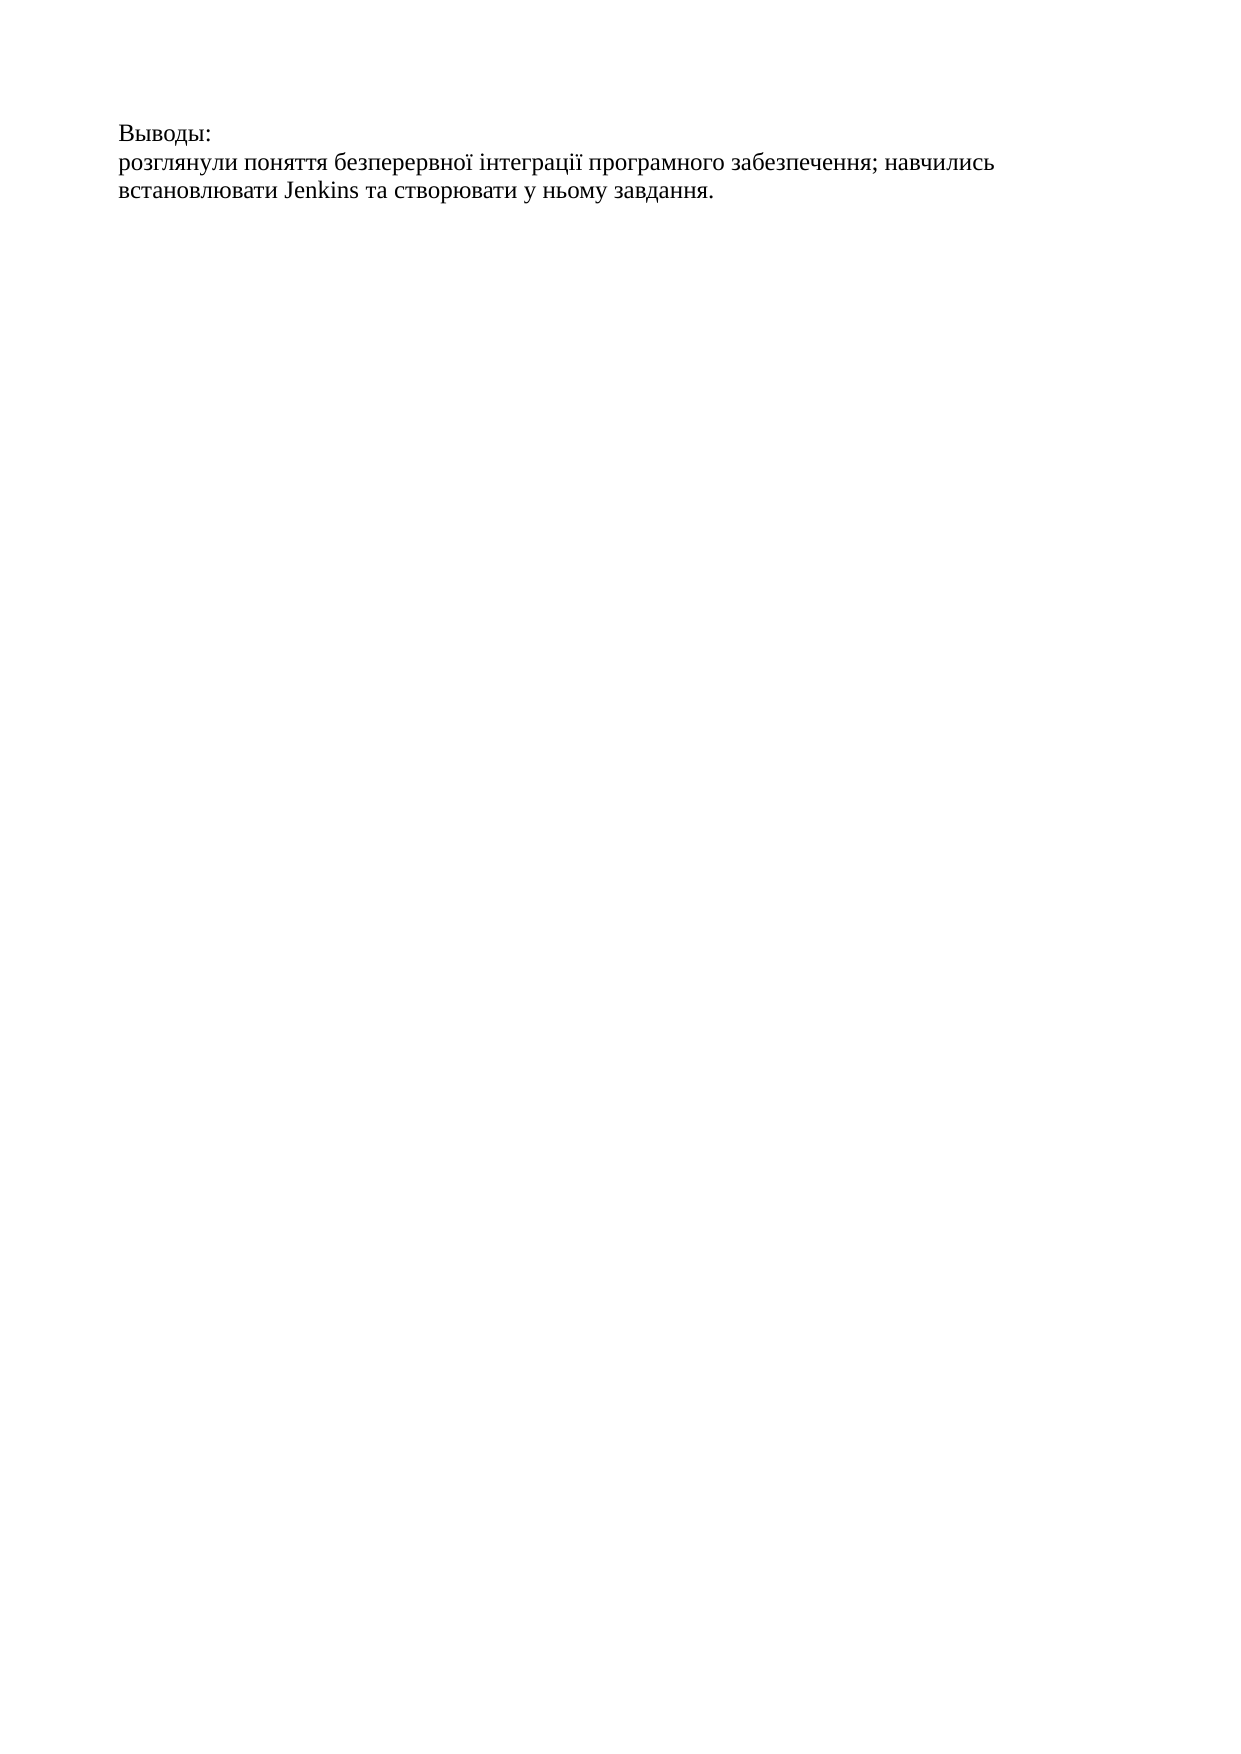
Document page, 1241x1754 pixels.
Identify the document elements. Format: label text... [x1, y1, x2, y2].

text Выводы: розглянули поняття безперервної інтеграції програмного забезпечення; навчились встановлювати Jenkins та створювати у ньому завдання. [118, 118, 1122, 204]
